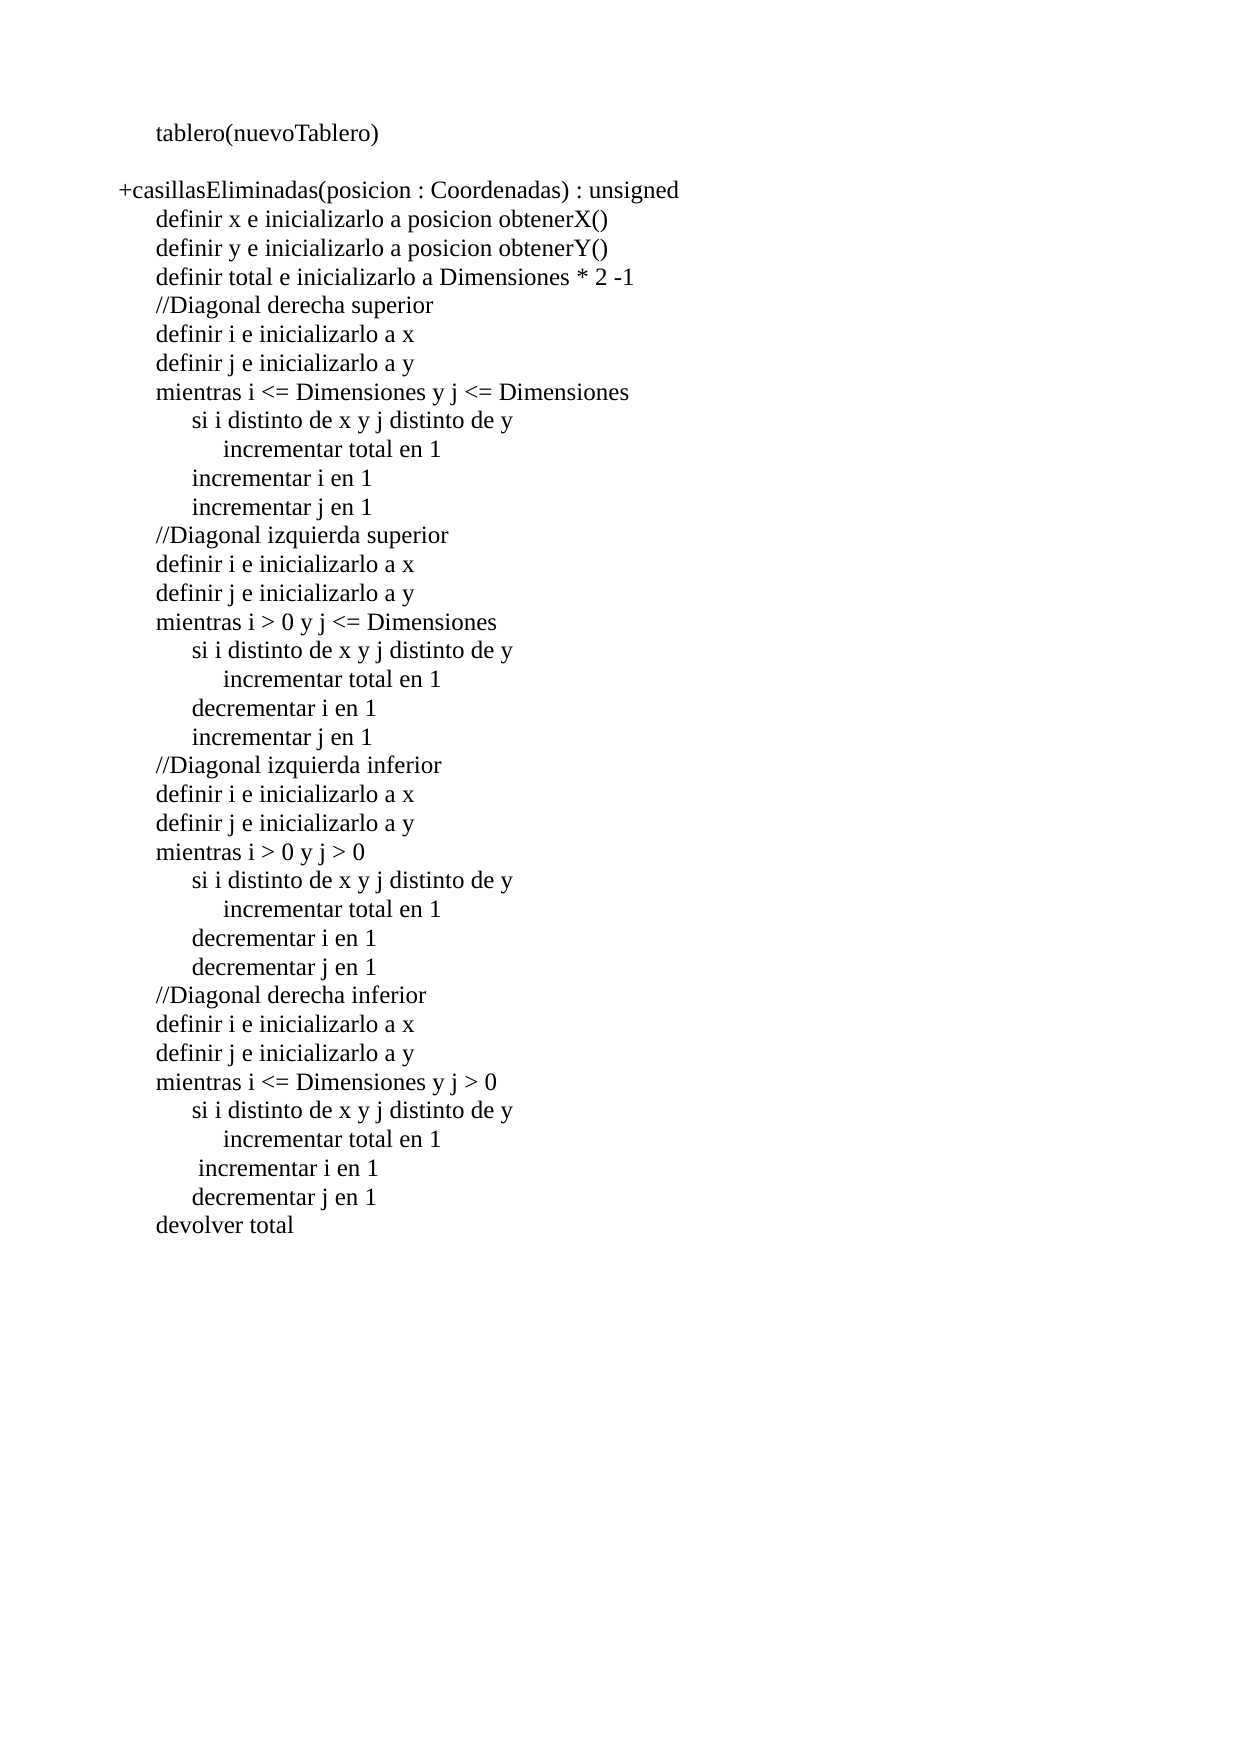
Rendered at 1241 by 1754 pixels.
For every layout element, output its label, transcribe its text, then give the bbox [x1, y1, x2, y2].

text si i distinto de x y j distinto de y [118, 866, 1122, 894]
text definir i e inicializarlo a x [118, 779, 1122, 808]
text //Diagonal izquierda inferior [118, 751, 1122, 779]
text incrementar j en 1 [118, 722, 1122, 751]
text incrementar total en 1 [118, 894, 1122, 923]
text mientras i <= Dimensiones y j > 0 [118, 1067, 1122, 1096]
text si i distinto de x y j distinto de y [118, 1096, 1122, 1124]
text si i distinto de x y j distinto de y [118, 636, 1122, 664]
text definir j e inicializarlo a y [118, 1038, 1122, 1067]
text decrementar i en 1 [118, 693, 1122, 722]
text si i distinto de x y j distinto de y [118, 406, 1122, 434]
text decrementar j en 1 [118, 1182, 1122, 1211]
text devolver total [118, 1211, 1122, 1239]
text //Diagonal derecha inferior [118, 981, 1122, 1009]
text mientras i > 0 y j <= Dimensiones [118, 607, 1122, 636]
text definir total e inicializarlo a Dimensiones * 2 -1 [118, 262, 1122, 291]
text incrementar i en 1 [118, 1153, 1122, 1182]
text definir y e inicializarlo a posicion obtenerY() [118, 233, 1122, 262]
text //Diagonal izquierda superior [118, 521, 1122, 549]
text incrementar total en 1 [118, 434, 1122, 463]
text definir i e inicializarlo a x [118, 1009, 1122, 1038]
text decrementar i en 1 [118, 923, 1122, 952]
text incrementar total en 1 [118, 1124, 1122, 1153]
text incrementar j en 1 [118, 492, 1122, 521]
text definir i e inicializarlo a x [118, 549, 1122, 578]
text definir j e inicializarlo a y [118, 348, 1122, 377]
text definir x e inicializarlo a posicion obtenerX() [118, 204, 1122, 233]
text incrementar total en 1 [118, 664, 1122, 693]
text //Diagonal derecha superior [118, 291, 1122, 319]
text definir j e inicializarlo a y [118, 578, 1122, 607]
text tablero(nuevoTablero) [118, 118, 1122, 147]
text mientras i > 0 y j > 0 [118, 837, 1122, 866]
text mientras i <= Dimensiones y j <= Dimensiones [118, 377, 1122, 406]
text incrementar i en 1 [118, 463, 1122, 492]
text definir j e inicializarlo a y [118, 808, 1122, 837]
text decrementar j en 1 [118, 952, 1122, 981]
text definir i e inicializarlo a x [118, 319, 1122, 348]
text +casillasEliminadas(posicion : Coordenadas) : unsigned [118, 176, 1122, 204]
